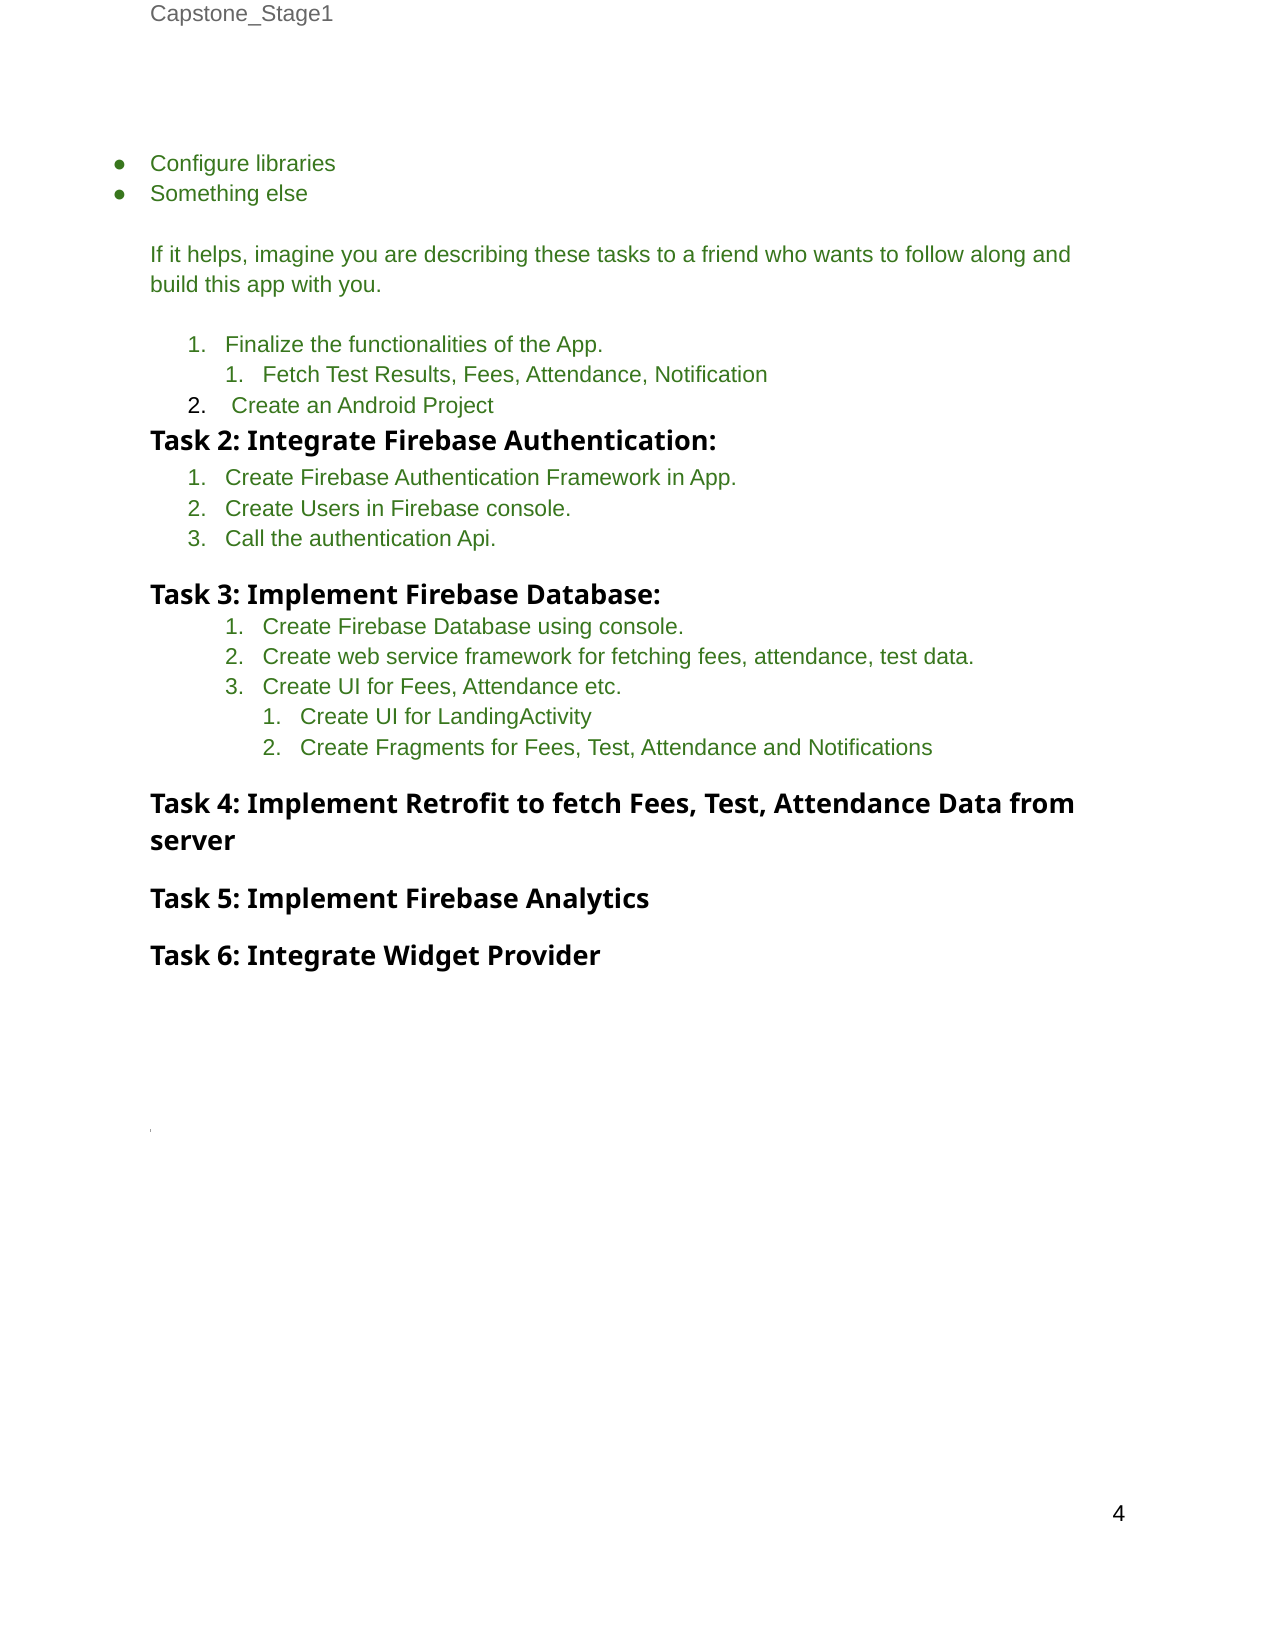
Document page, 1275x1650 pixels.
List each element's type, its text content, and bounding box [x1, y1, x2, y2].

list Create UI for LandingActivity [262, 703, 1125, 729]
text Task 2: Integrate Firebase Authentication: [150, 422, 1125, 459]
list Fetch Test Results, Fees, Attendance, Notification [225, 361, 1125, 388]
subtitle Task 5: Implement Firebase Analytics [150, 879, 1125, 916]
list Create web service framework for fetching fees, attendance, test data. [225, 643, 1125, 669]
list Something else [112, 180, 1125, 207]
list Create UI for Fees, Attendance etc. [225, 673, 1125, 699]
list Finalize the functionalities of the App. [187, 331, 1125, 358]
list Call the authentication Api. [187, 525, 1125, 551]
subtitle Task 6: Integrate Widget Provider [150, 937, 1125, 974]
list Create Firebase Database using console. [225, 613, 1125, 639]
list Create Fragments for Fees, Test, Attendance and Notifications [262, 733, 1125, 760]
text If it helps, imagine you are describing these tasks to a friend who wants to follow along and build this app with you. [150, 241, 1125, 297]
list Create an Android Project [187, 392, 1125, 418]
subtitle Task 3: Implement Firebase Database: [150, 576, 1125, 613]
list Configure libraries [112, 150, 1125, 176]
list Create Firebase Authentication Framework in App. [187, 464, 1125, 491]
subtitle Task 4: Implement Retrofit to fetch Fees, Test, Attendance Data from server [150, 784, 1125, 858]
list Create Users in Firebase console. [187, 494, 1125, 521]
